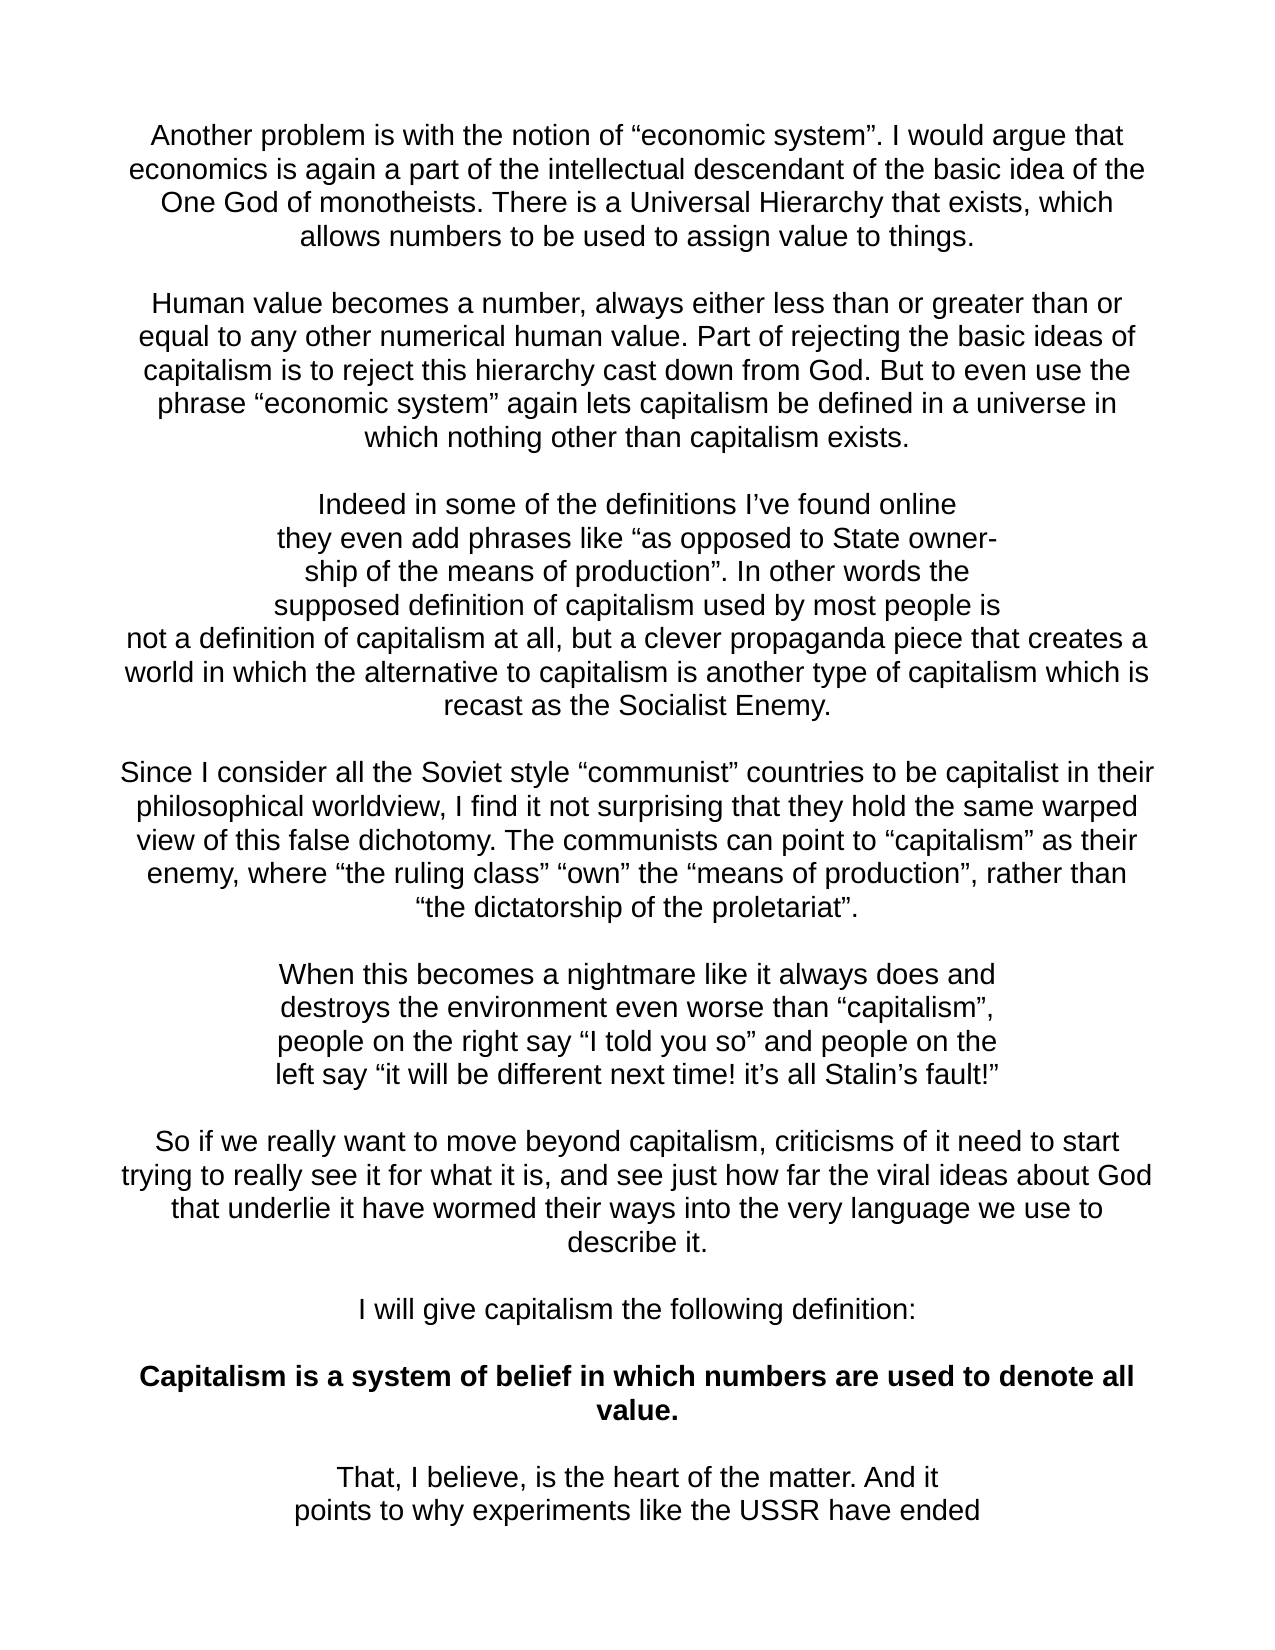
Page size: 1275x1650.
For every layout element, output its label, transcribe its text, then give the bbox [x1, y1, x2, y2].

text destroys the environment even worse than “capitalism”, [118, 990, 1157, 1024]
text left say “it will be different next time! it’s all Stalin’s fault!” [118, 1057, 1157, 1091]
text people on the right say “I told you so” and people on the [118, 1024, 1157, 1057]
text supposed definition of capitalism used by most people is [118, 588, 1157, 621]
text So if we really want to move beyond capitalism, criticisms of it need to start trying to really see it for what it is, and see just how far the viral ideas about God that underlie it have wormed their ways into the very language we use to describe it. [118, 1124, 1157, 1258]
text points to why experiments like the USSR have ended [118, 1493, 1157, 1527]
text Since I consider all the Soviet style “communist” countries to be capitalist in their philosophical worldview, I find it not surprising that they hold the same warped view of this false dichotomy. The communists can point to “capitalism” as their enemy, where “the ruling class” “own” the “means of production”, rather than “the dictatorship of the proletariat”. [118, 755, 1157, 923]
text not a definition of capitalism at all, but a clever propaganda piece that creates a world in which the alternative to capitalism is another type of capitalism which is recast as the Socialist Enemy. [118, 621, 1157, 722]
text Capitalism is a system of belief in which numbers are used to denote all value. [118, 1359, 1157, 1426]
text When this becomes a nightmare like it always does and [118, 957, 1157, 990]
text That, I believe, is the heart of the matter. And it [118, 1460, 1157, 1493]
text they even add phrases like “as opposed to State owner- [118, 521, 1157, 554]
text ship of the means of production”. In other words the [118, 554, 1157, 588]
text I will give capitalism the following definition: [118, 1292, 1157, 1326]
text Human value becomes a number, always either less than or greater than or equal to any other numerical human value. Part of rejecting the basic ideas of capitalism is to reject this hierarchy cast down from God. But to even use the phrase “economic system” again lets capitalism be defined in a universe in which nothing other than capitalism exists. [118, 286, 1157, 453]
text Indeed in some of the definitions I’ve found online [118, 487, 1157, 521]
text Another problem is with the notion of “economic system”. I would argue that economics is again a part of the intellectual descendant of the basic idea of the One God of monotheists. There is a Universal Hierarchy that exists, which allows numbers to be used to assign value to things. [118, 118, 1157, 252]
